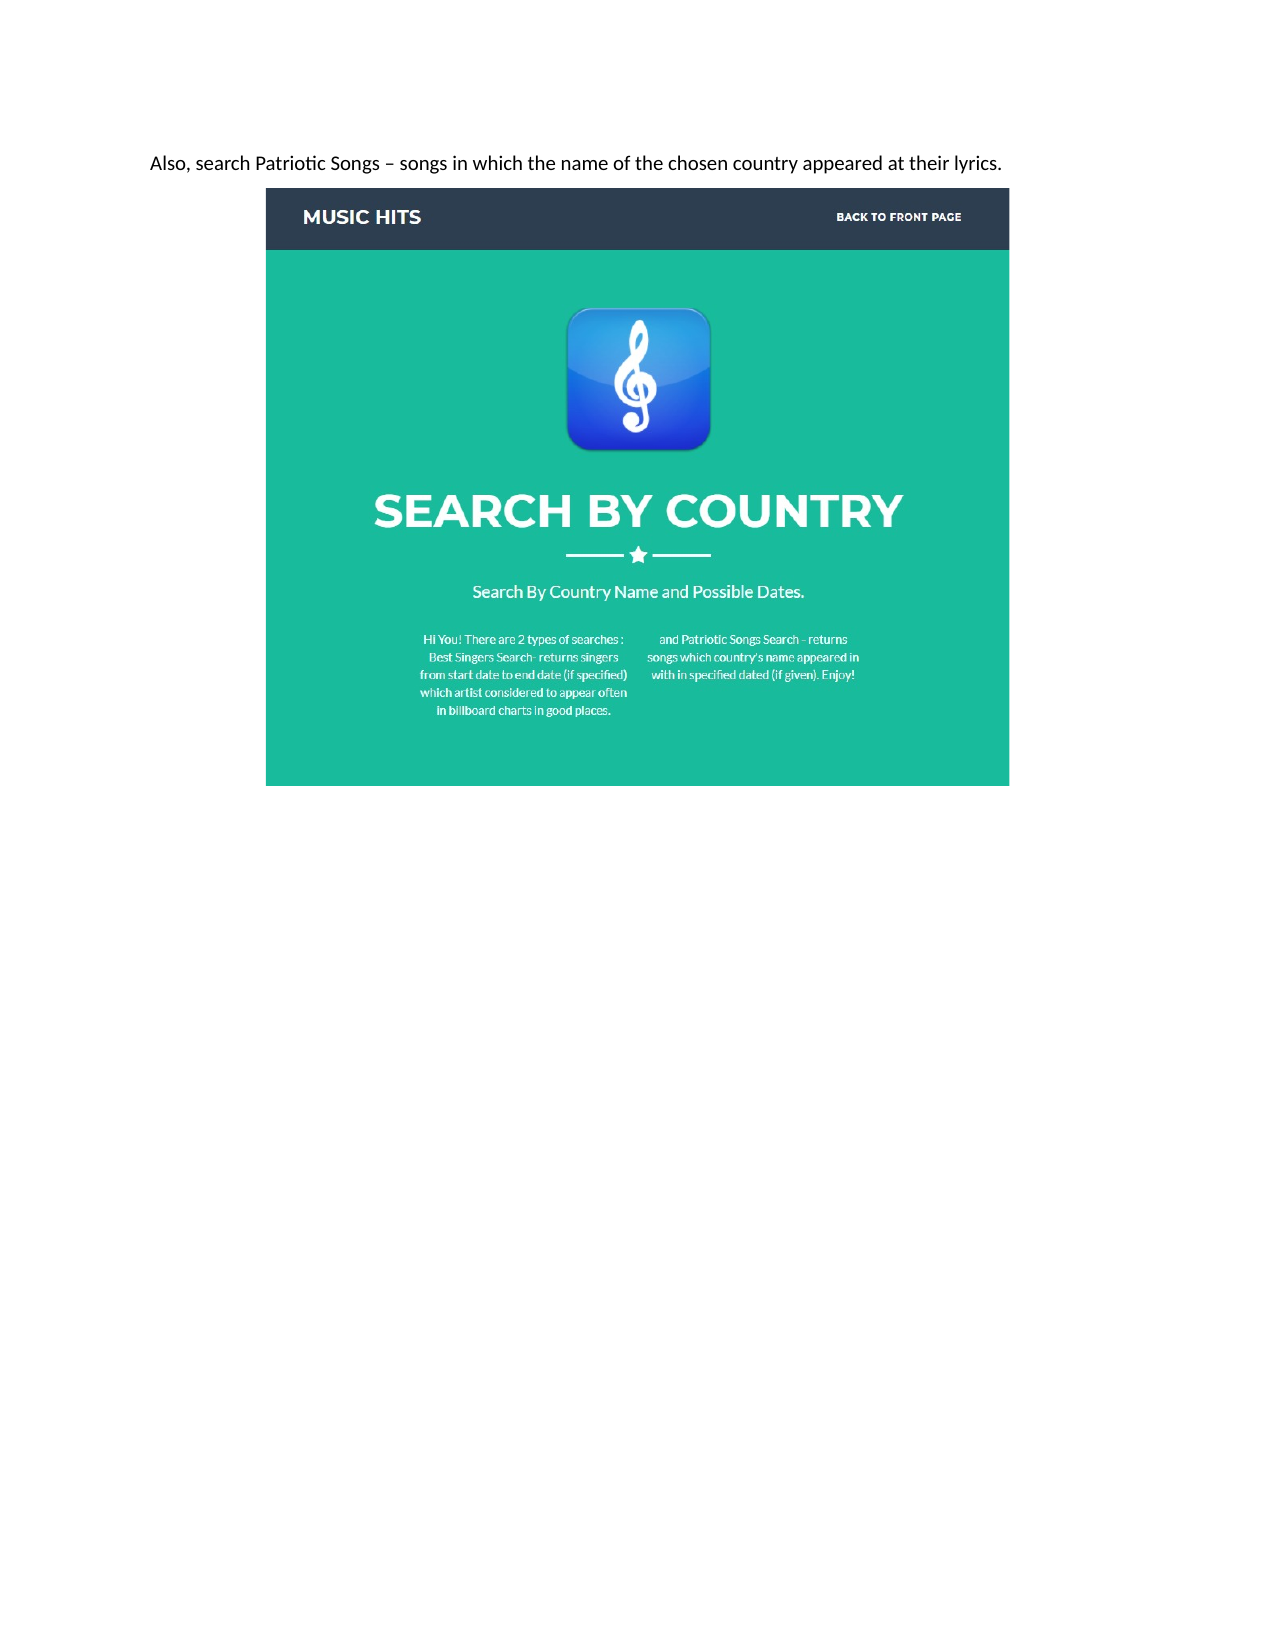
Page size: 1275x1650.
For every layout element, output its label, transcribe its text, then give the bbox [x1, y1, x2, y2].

text Also, search Patriotic Songs – songs in which the name of the chosen country appeared at their lyrics. [150, 150, 1125, 175]
